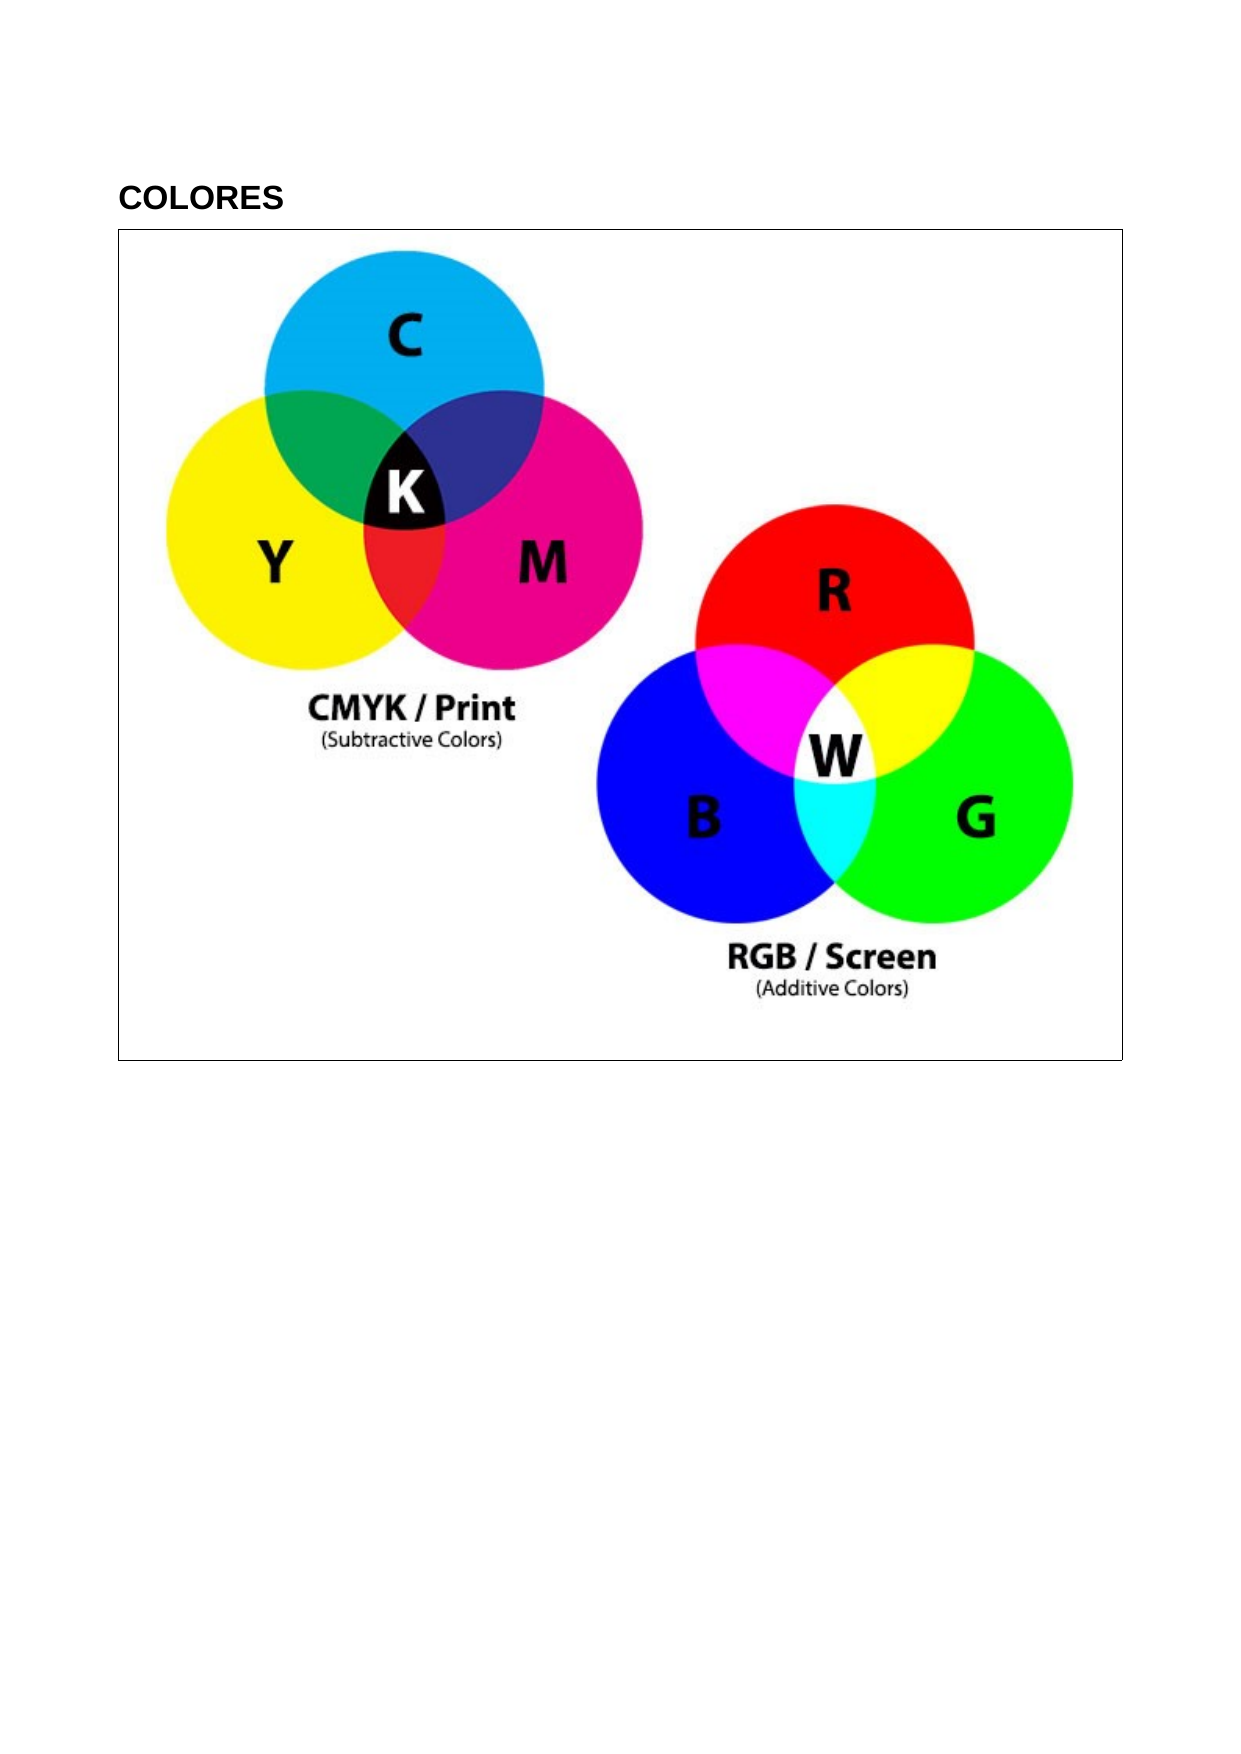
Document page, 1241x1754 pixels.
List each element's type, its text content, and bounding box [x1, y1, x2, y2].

subtitle COLORES [118, 139, 1122, 216]
picture [151, 234, 1089, 1016]
table_header [119, 230, 1122, 1060]
